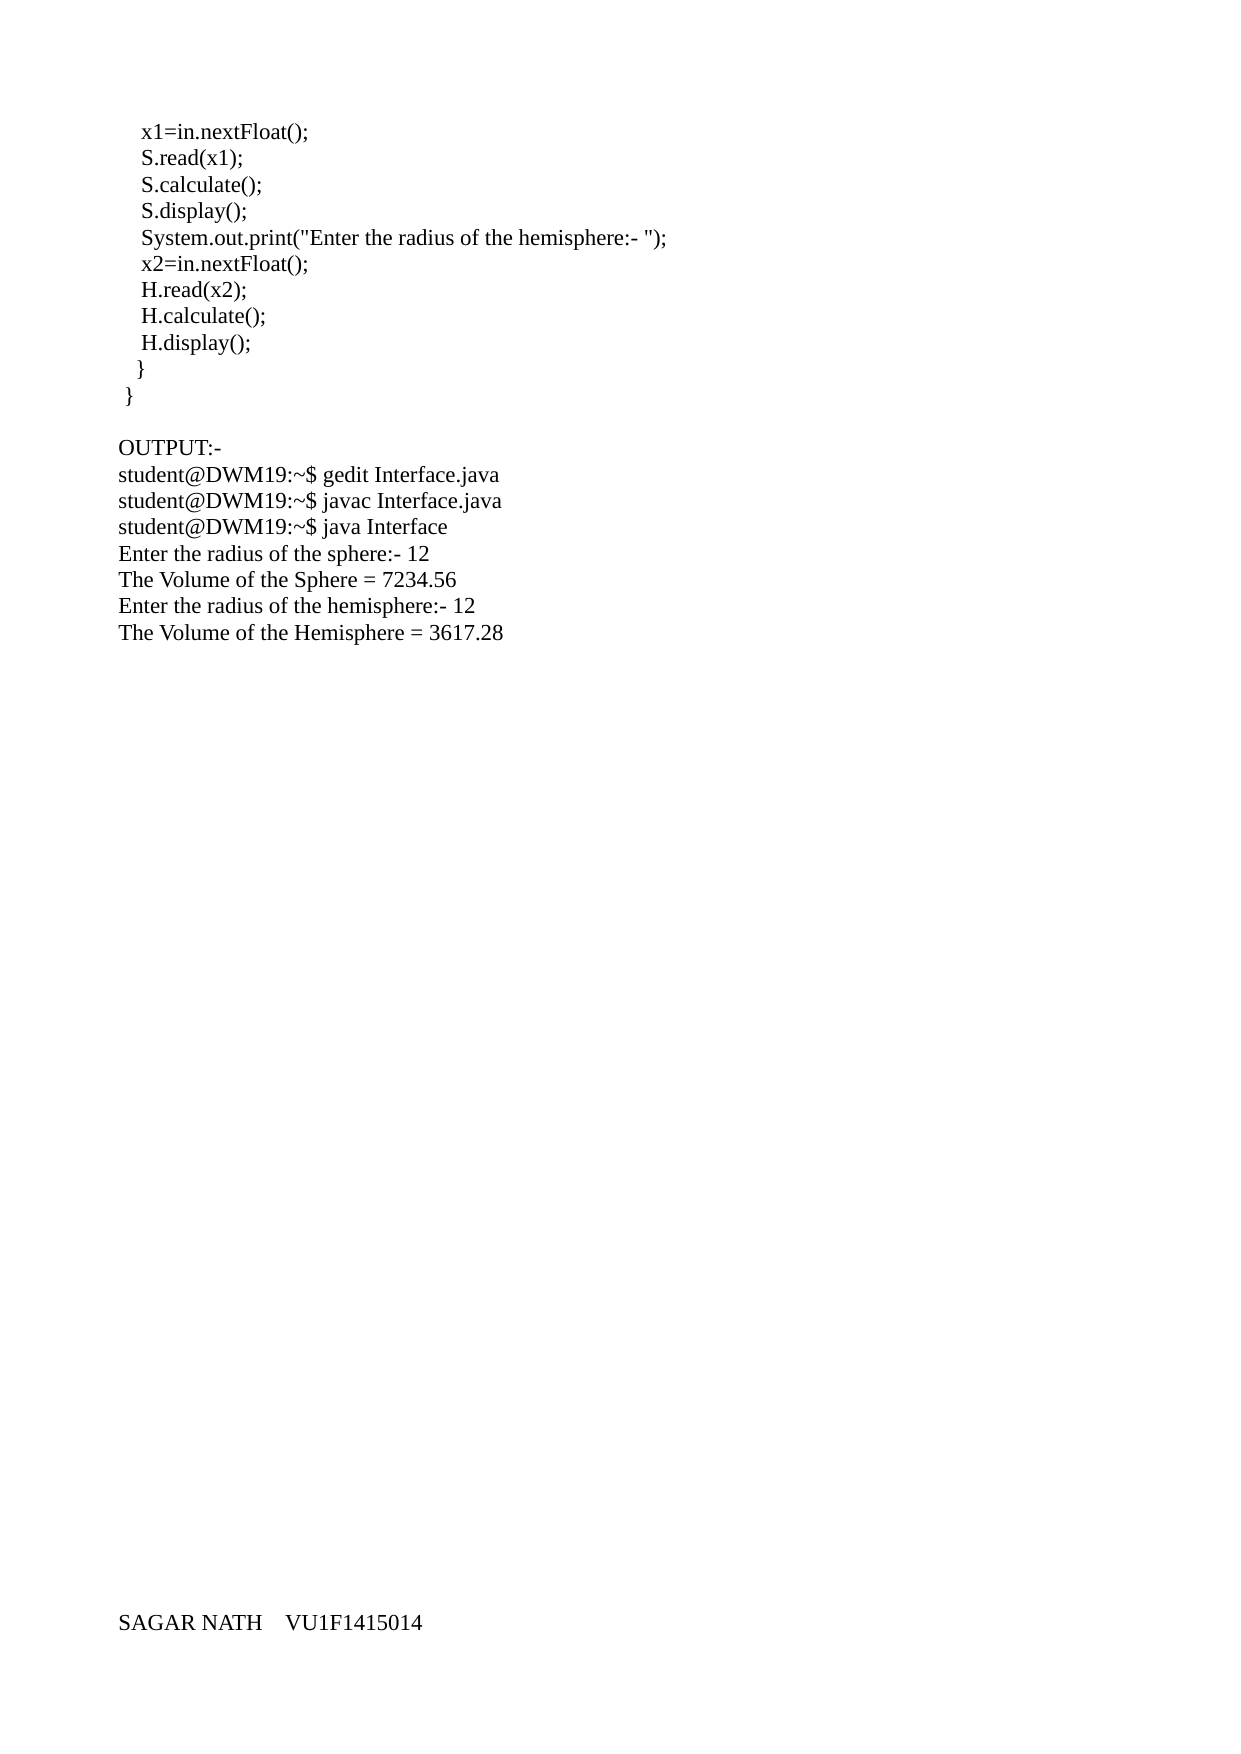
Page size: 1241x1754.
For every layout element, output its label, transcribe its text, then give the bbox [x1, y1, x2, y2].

text } [118, 355, 1122, 382]
text The Volume of the Sphere = 7234.56 [118, 566, 1122, 592]
text OUTPUT:- [118, 434, 1122, 461]
text The Volume of the Hemisphere = 3617.28 [118, 619, 1122, 645]
text student@DWM19:~$ java Interface [118, 513, 1122, 540]
text x1=in.nextFloat(); [118, 118, 1122, 144]
text x2=in.nextFloat(); [118, 250, 1122, 276]
text S.calculate(); [118, 171, 1122, 197]
text student@DWM19:~$ javac Interface.java [118, 487, 1122, 513]
text H.display(); [118, 329, 1122, 355]
text H.read(x2); [118, 276, 1122, 303]
text System.out.print("Enter the radius of the hemisphere:- "); [118, 223, 1122, 250]
text S.read(x1); [118, 144, 1122, 171]
text H.calculate(); [118, 303, 1122, 329]
text } [118, 382, 1122, 408]
text student@DWM19:~$ gedit Interface.java [118, 461, 1122, 487]
text S.display(); [118, 197, 1122, 223]
text Enter the radius of the hemisphere:- 12 [118, 592, 1122, 619]
text Enter the radius of the sphere:- 12 [118, 540, 1122, 566]
